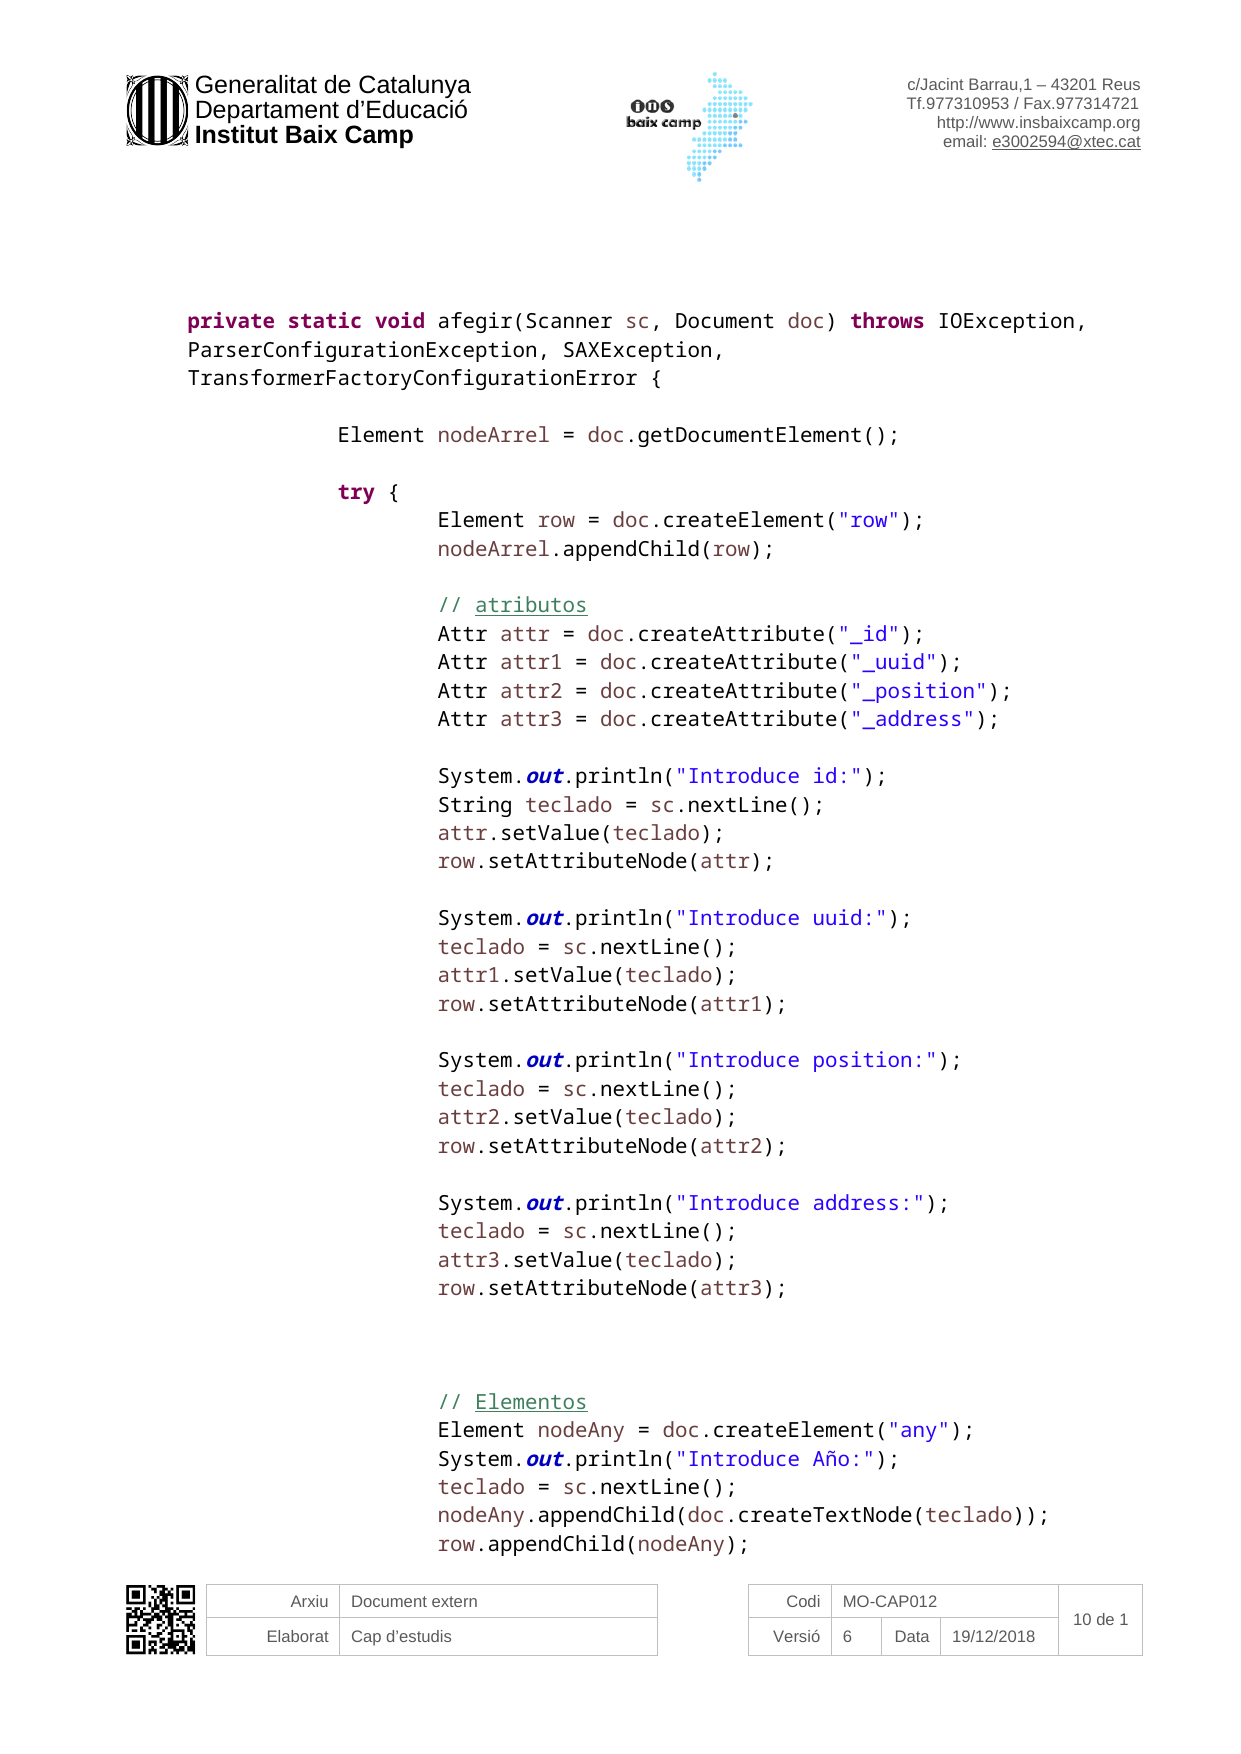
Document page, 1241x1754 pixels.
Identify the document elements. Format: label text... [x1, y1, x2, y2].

text System.out.println("Introduce position:"); [187, 1046, 1137, 1074]
text attr3.setValue(teclado); [187, 1245, 1137, 1273]
text System.out.println("Introduce id:"); [187, 761, 1137, 790]
picture [126, 75, 189, 146]
text String teclado = sc.nextLine(); [187, 790, 1137, 818]
text row.setAttributeNode(attr2); [187, 1131, 1137, 1159]
text Attr attr2 = doc.createAttribute("_position"); [187, 676, 1137, 704]
text row.appendChild(nodeAny); [187, 1529, 1137, 1557]
text attr.setValue(teclado); [187, 818, 1137, 847]
text nodeAny.appendChild(doc.createTextNode(teclado)); [187, 1501, 1137, 1529]
text // atributos [187, 591, 1137, 619]
text row.setAttributeNode(attr1); [187, 989, 1137, 1017]
text teclado = sc.nextLine(); [187, 1472, 1137, 1501]
text Attr attr1 = doc.createAttribute("_uuid"); [187, 647, 1137, 676]
text Element nodeAny = doc.createElement("any"); [187, 1415, 1137, 1444]
text teclado = sc.nextLine(); [187, 1216, 1137, 1245]
text // Elementos [187, 1387, 1137, 1415]
text attr1.setValue(teclado); [187, 960, 1137, 989]
text teclado = sc.nextLine(); [187, 1074, 1137, 1102]
text System.out.println("Introduce address:"); [187, 1188, 1137, 1216]
text System.out.println("Introduce uuid:"); [187, 903, 1137, 932]
text attr2.setValue(teclado); [187, 1102, 1137, 1131]
text teclado = sc.nextLine(); [187, 932, 1137, 960]
text row.setAttributeNode(attr); [187, 847, 1137, 875]
text System.out.println("Introduce Año:"); [187, 1444, 1137, 1472]
text private static void afegir(Scanner sc, Document doc) throws IOException, ParserConfigurationException, SAXException, TransformerFactoryConfigurationError { [187, 306, 1137, 392]
text Element row = doc.createElement("row"); [187, 505, 1137, 534]
text Element nodeArrel = doc.getDocumentElement(); [187, 420, 1137, 448]
text row.setAttributeNode(attr3); [187, 1273, 1137, 1302]
picture [621, 58, 754, 191]
text try { [187, 477, 1137, 505]
text Attr attr3 = doc.createAttribute("_address"); [187, 704, 1137, 733]
text nodeArrel.appendChild(row); [187, 534, 1137, 562]
text Attr attr = doc.createAttribute("_id"); [187, 619, 1137, 647]
